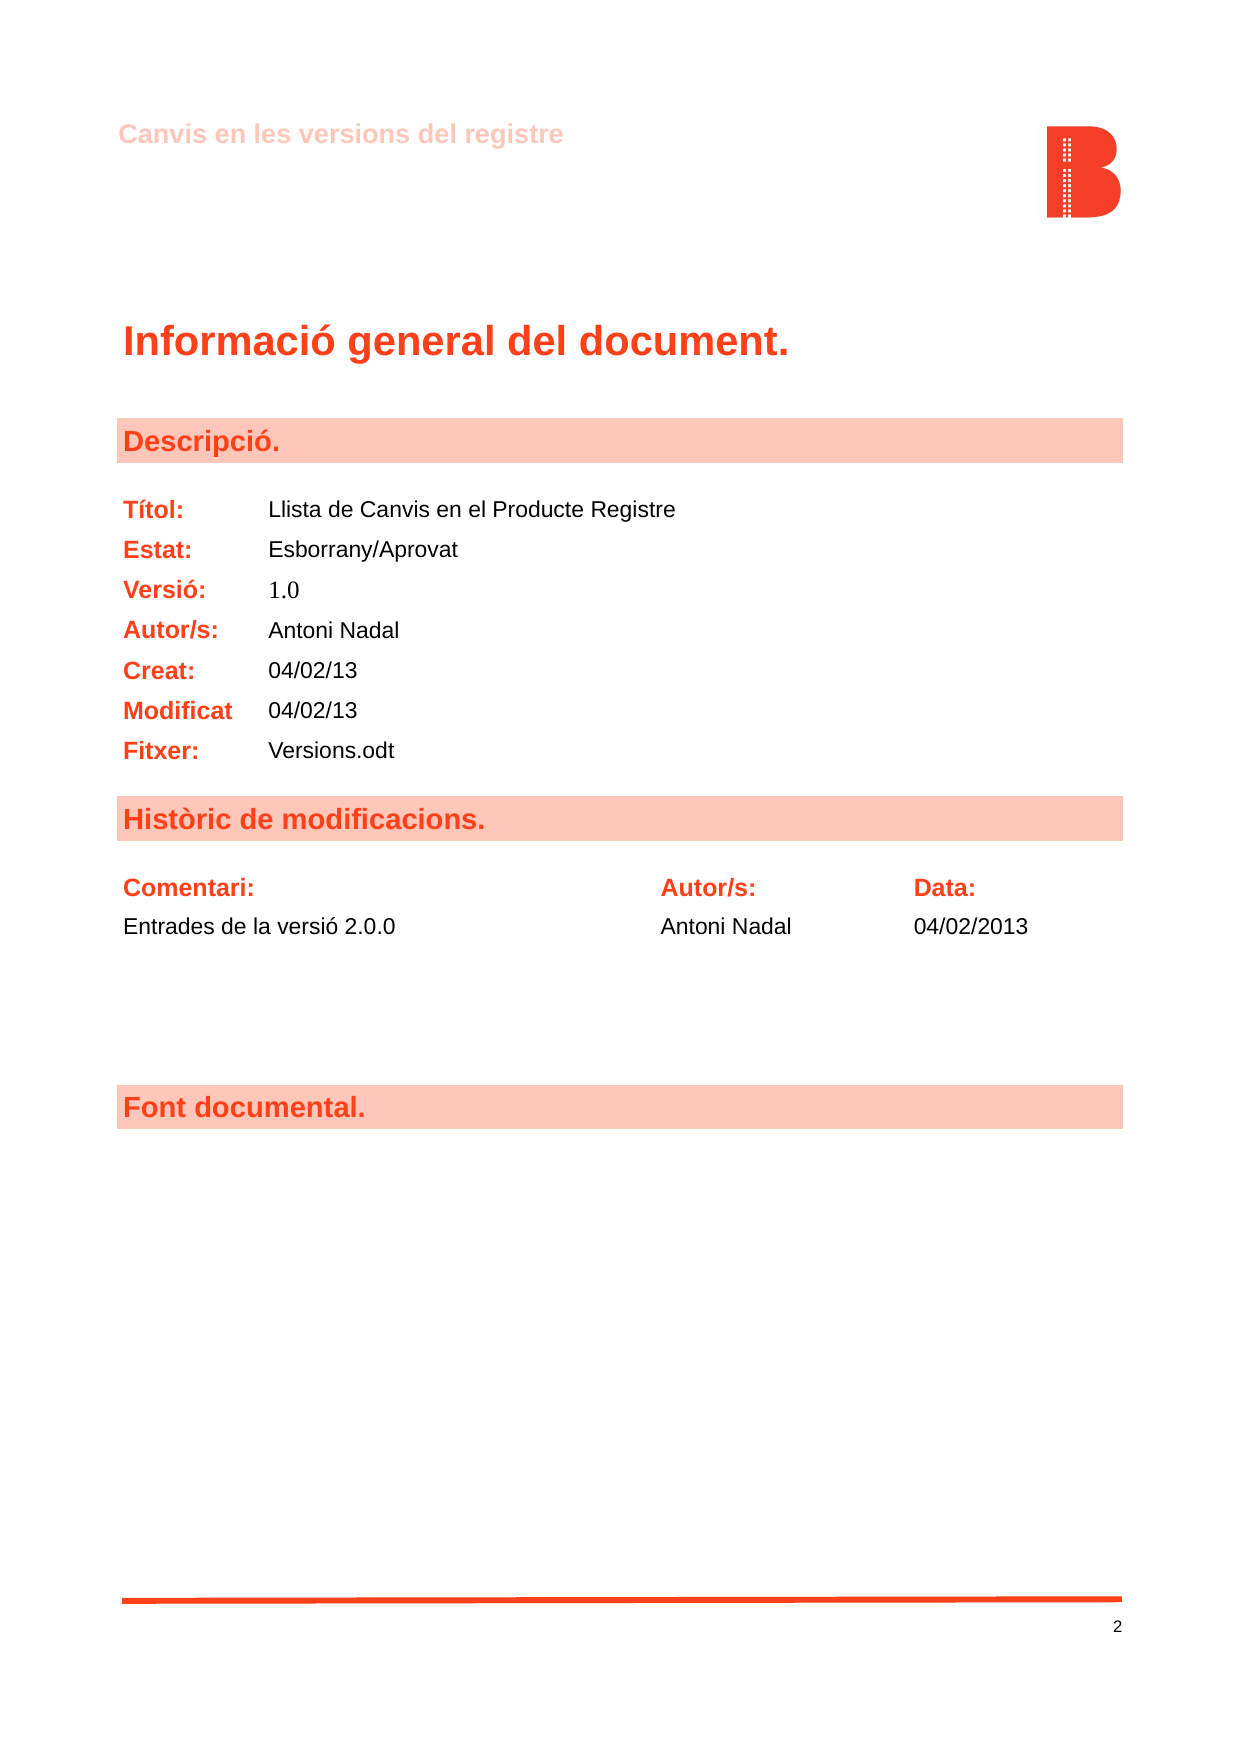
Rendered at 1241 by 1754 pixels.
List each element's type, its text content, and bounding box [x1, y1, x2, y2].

table_cell Versions.odt [263, 730, 1123, 771]
table_cell Font documental. [117, 1085, 1123, 1129]
table_cell [117, 1130, 1123, 1155]
table_cell Autor/s: [655, 867, 908, 907]
table_cell Antoni Nadal [655, 908, 908, 945]
picture [1036, 124, 1130, 221]
table_cell Antoni Nadal [263, 610, 1123, 650]
table_cell Data: [908, 867, 1123, 907]
table_cell Comentari: [117, 867, 654, 907]
table_cell [117, 1271, 1123, 1309]
table_cell Estat: [117, 529, 262, 569]
table_cell [117, 1059, 1123, 1084]
table_header Informació general del document. [117, 311, 1123, 418]
table_cell [117, 1309, 1123, 1347]
table_cell [908, 1021, 1123, 1059]
table_cell [908, 945, 1123, 983]
table_cell [117, 945, 654, 983]
table_cell [655, 945, 908, 983]
table_cell 1.0 [263, 570, 1123, 610]
table_cell 04/02/13 [263, 690, 1123, 730]
table_cell Títol: [117, 489, 262, 529]
table_cell Esborrany/Aprovat [263, 529, 1123, 569]
table_cell Creat: [117, 650, 262, 690]
table_cell [117, 983, 654, 1021]
table_cell Llista de Canvis en el Producte Registre [263, 489, 1123, 529]
table_cell Fitxer: [117, 730, 262, 771]
table_cell Modificat [117, 690, 262, 730]
table_cell [117, 1233, 1123, 1271]
table_cell Autor/s: [117, 610, 262, 650]
table_cell 04/02/2013 [908, 908, 1123, 945]
table_cell [117, 1193, 1123, 1233]
table_cell [117, 771, 1123, 796]
table_cell [117, 1347, 1123, 1384]
table_cell [117, 1021, 654, 1059]
table_cell [908, 983, 1123, 1021]
table_cell Descripció. [117, 418, 1123, 463]
table_cell 04/02/13 [263, 650, 1123, 690]
table_cell [117, 1155, 1123, 1193]
table_cell [655, 983, 908, 1021]
table_cell Històric de modificacions. [117, 796, 1123, 841]
table_cell [117, 463, 1123, 489]
table_cell [655, 1021, 908, 1059]
table_cell [117, 841, 1123, 867]
table_cell Entrades de la versió 2.0.0 [117, 908, 654, 945]
table_cell Versió: [117, 570, 262, 610]
